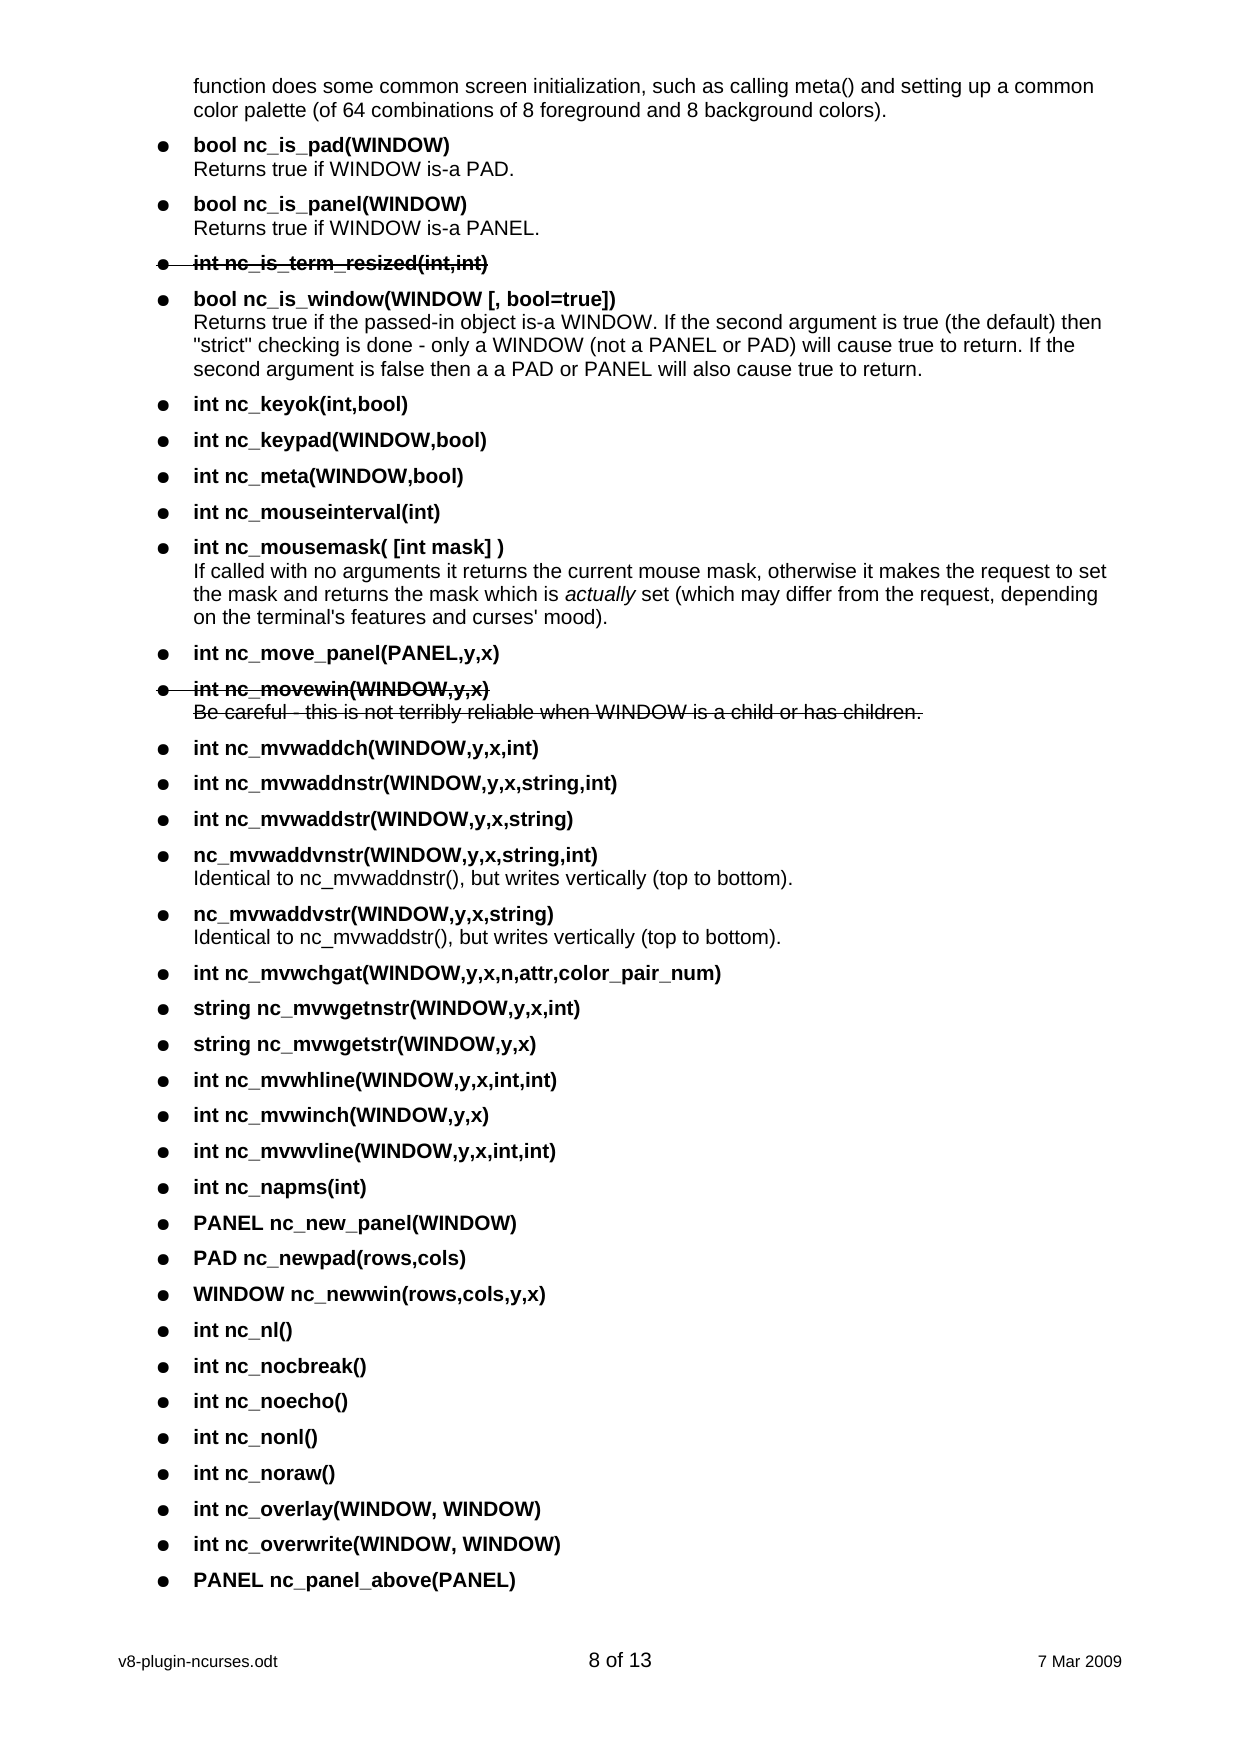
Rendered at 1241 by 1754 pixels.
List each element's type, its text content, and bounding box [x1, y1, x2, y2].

list int nc_nl() [156, 1318, 1122, 1342]
list int nc_mvwvline(WINDOW,y,x,int,int) [156, 1140, 1122, 1163]
list int nc_mvwaddstr(WINDOW,y,x,string) [156, 807, 1122, 831]
list bool nc_is_pad(WINDOW) Returns true if WINDOW is-a PAD. [156, 134, 1122, 180]
list int nc_overwrite(WINDOW, WINDOW) [156, 1533, 1122, 1556]
list PANEL nc_new_panel(WINDOW) [156, 1211, 1122, 1234]
list int nc_meta(WINDOW,bool) [156, 464, 1122, 488]
list int nc_noecho() [156, 1390, 1122, 1413]
list int nc_keypad(WINDOW,bool) [156, 429, 1122, 452]
list int nc_mvwinch(WINDOW,y,x) [156, 1104, 1122, 1127]
list int nc_napms(int) [156, 1176, 1122, 1199]
list nc_mvwaddvstr(WINDOW,y,x,string) Identical to nc_mvwaddstr(), but writes vertically (top to bottom). [156, 902, 1122, 949]
list int nc_nonl() [156, 1426, 1122, 1449]
list int nc_move_panel(PANEL,y,x) [156, 641, 1122, 664]
list PAD nc_newpad(rows,cols) [156, 1247, 1122, 1270]
list bool nc_is_window(WINDOW [, bool=true]) Returns true if the passed-in object is-a WINDOW. If the second argument is true (the default) then "strict" checking is done - only a WINDOW (not a PANEL or PAD) will cause true to return. If the second argument is false then a a PAD or PANEL will also cause true to return. [156, 288, 1122, 381]
list int nc_mouseinterval(int) [156, 500, 1122, 523]
list bool nc_is_panel(WINDOW) Returns true if WINDOW is-a PANEL. [156, 193, 1122, 239]
list int nc_nocbreak() [156, 1354, 1122, 1377]
list int nc_keyok(int,bool) [156, 393, 1122, 416]
list int nc_is_term_resized(int,int) [156, 252, 1122, 275]
list function does some common screen initialization, such as calling meta() and setting up a common color palette (of 64 combinations of 8 foreground and 8 background colors). [156, 75, 1122, 121]
list PANEL nc_panel_above(PANEL) [156, 1568, 1122, 1592]
list int nc_mvwaddch(WINDOW,y,x,int) [156, 736, 1122, 759]
list string nc_mvwgetstr(WINDOW,y,x) [156, 1033, 1122, 1056]
list int nc_mousemask( [int mask] ) If called with no arguments it returns the current mouse mask, otherwise it makes the request to set the mask and returns the mask which is actually set (which may differ from the request, depending on the terminal's features and curses' mood). [156, 536, 1122, 629]
list WINDOW nc_newwin(rows,cols,y,x) [156, 1283, 1122, 1306]
list int nc_mvwchgat(WINDOW,y,x,n,attr,color_pair_num) [156, 961, 1122, 984]
list nc_mvwaddvnstr(WINDOW,y,x,string,int) Identical to nc_mvwaddnstr(), but writes vertically (top to bottom). [156, 843, 1122, 890]
list int nc_mvwaddnstr(WINDOW,y,x,string,int) [156, 772, 1122, 795]
list int nc_noraw() [156, 1461, 1122, 1484]
list int nc_mvwhline(WINDOW,y,x,int,int) [156, 1068, 1122, 1092]
list int nc_movewin(WINDOW,y,x) Be careful - this is not terribly reliable when WINDOW is a child or has children. [156, 677, 1122, 723]
list string nc_mvwgetnstr(WINDOW,y,x,int) [156, 997, 1122, 1020]
list int nc_overlay(WINDOW, WINDOW) [156, 1497, 1122, 1520]
